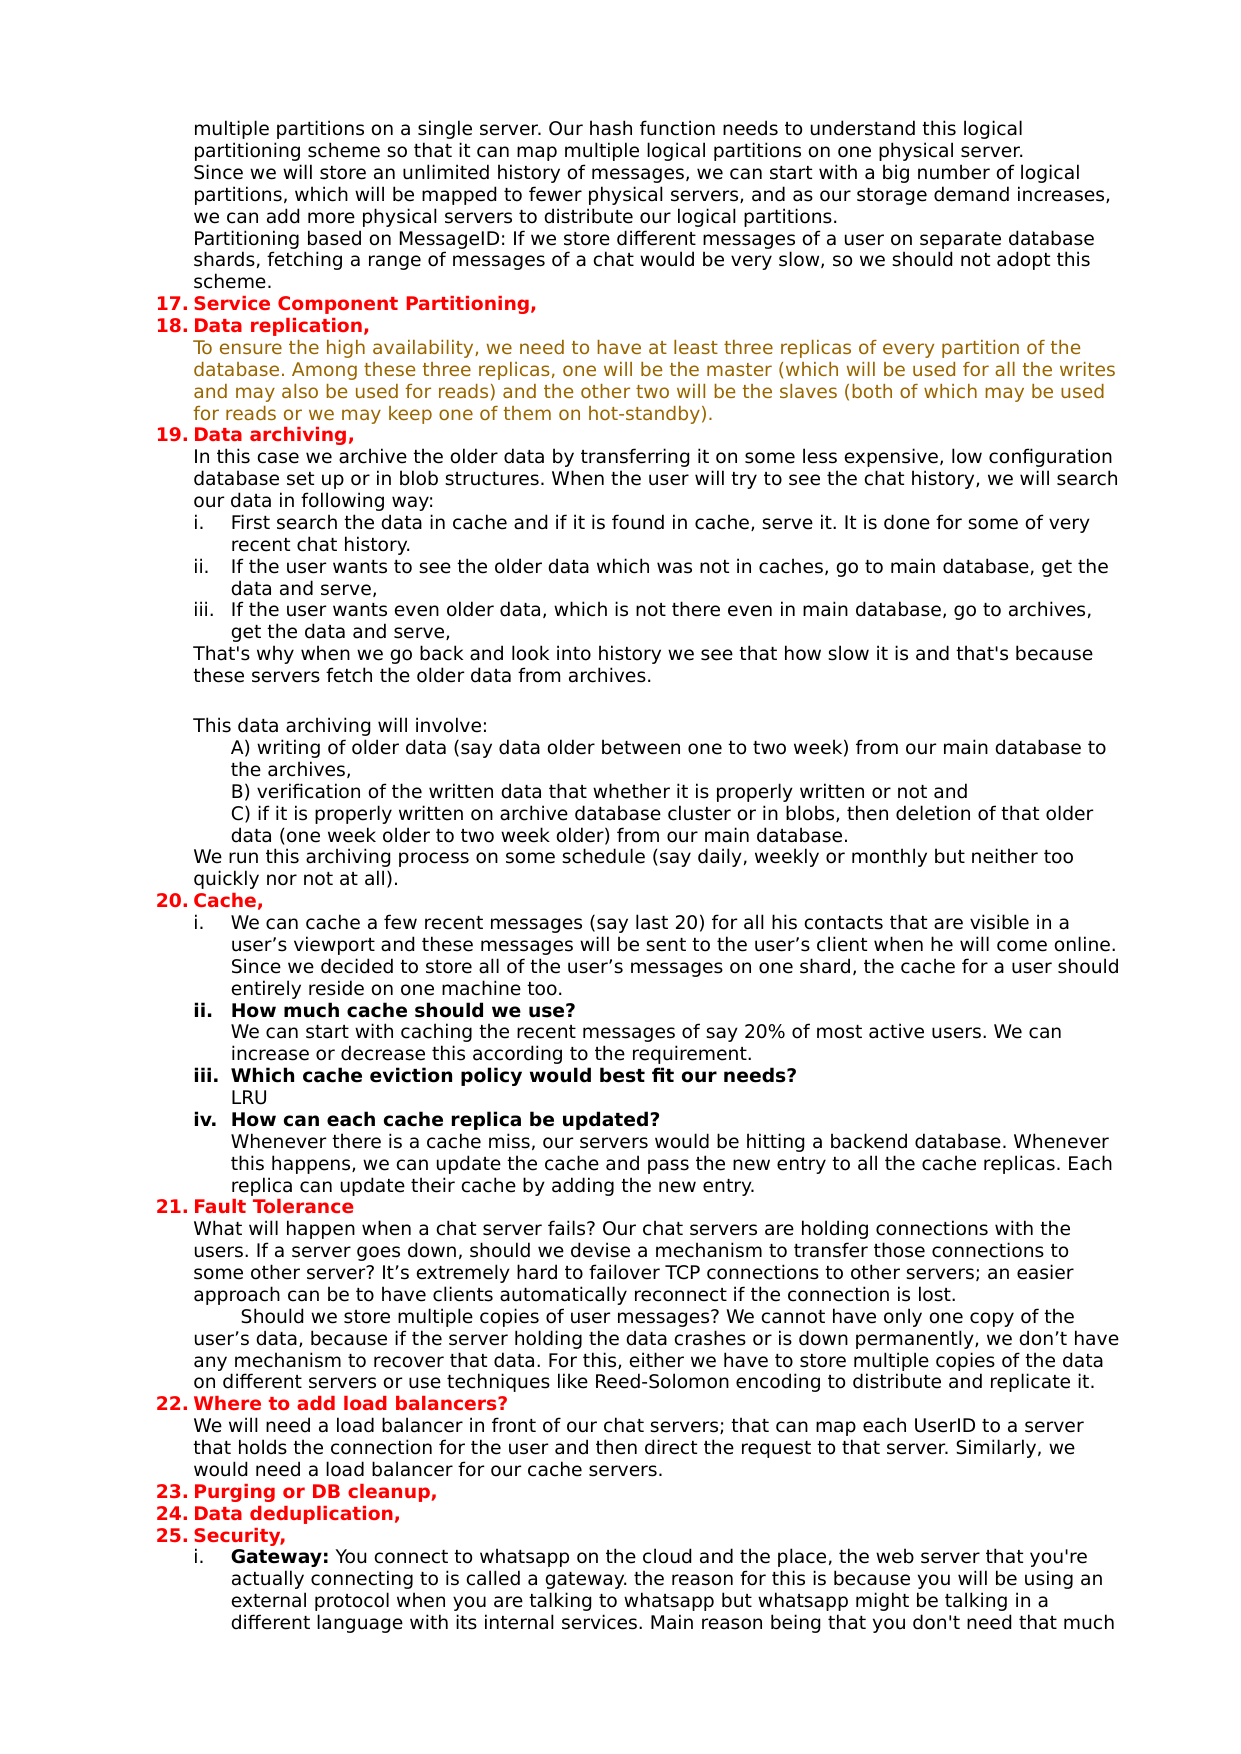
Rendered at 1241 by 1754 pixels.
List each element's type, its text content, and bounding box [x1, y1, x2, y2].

list How much cache should we use? [193, 999, 1122, 1021]
list LRU [193, 1087, 1122, 1109]
list What will happen when a chat server fails? Our chat servers are holding connections with the users. If a server goes down, should we devise a mechanism to transfer those connections to some other server? It’s extremely hard to failover TCP connections to other servers; an easier approach can be to have clients automatically reconnect if the connection is lost. [156, 1218, 1122, 1306]
list C) if it is properly written on archive database cluster or in blobs, then deletion of that older data (one week older to two week older) from our main database. [193, 803, 1122, 846]
list B) verification of the written data that whether it is properly written or not and [193, 781, 1122, 803]
list Since we will store an unlimited history of messages, we can start with a big number of logical partitions, which will be mapped to fewer physical servers, and as our storage demand increases, we can add more physical servers to distribute our logical partitions. [156, 162, 1122, 227]
list How can each cache replica be updated? [193, 1109, 1122, 1131]
list First search the data in cache and if it is found in cache, serve it. It is done for some of very recent chat history. [193, 512, 1122, 556]
list We can cache a few recent messages (say last 20) for all his contacts that are visible in a user’s viewport and these messages will be sent to the user’s client when he will come online. Since we decided to store all of the user’s messages on one shard, the cache for a user should entirely reside on one machine too. [193, 912, 1122, 999]
list A) writing of older data (say data older between one to two week) from our main database to the archives, [193, 737, 1122, 781]
list Purging or DB cleanup, [156, 1481, 1122, 1503]
list We can start with caching the recent messages of say 20% of most active users. We can increase or decrease this according to the requirement. [193, 1021, 1122, 1065]
list Gateway: You connect to whatsapp on the cloud and the place, the web server that you're actually connecting to is called a gateway. the reason for this is because you will be using an external protocol when you are talking to whatsapp but whatsapp might be talking in a different language with its internal services. Main reason being that you don't need that much [193, 1546, 1122, 1634]
list multiple partitions on a single server. Our hash function needs to understand this logical partitioning scheme so that it can map multiple logical partitions on one physical server. [156, 118, 1122, 162]
list Data deduplication, [156, 1503, 1122, 1524]
list Data replication, [156, 315, 1122, 337]
list Should we store multiple copies of user messages? We cannot have only one copy of the user’s data, because if the server holding the data crashes or is down permanently, we don’t have any mechanism to recover that data. For this, either we have to store multiple copies of the data on different servers or use techniques like Reed-Solomon encoding to distribute and replicate it. [156, 1306, 1122, 1393]
list If the user wants to see the older data which was not in caches, go to main database, get the data and serve, [193, 556, 1122, 599]
list Whenever there is a cache miss, our servers would be hitting a backend database. Whenever this happens, we can update the cache and pass the new entry to all the cache replicas. Each replica can update their cache by adding the new entry. [193, 1131, 1122, 1196]
list Security, [156, 1524, 1122, 1546]
list In this case we archive the older data by transferring it on some less expensive, low configuration database set up or in blob structures. When the user will try to see the chat history, we will search our data in following way: [156, 446, 1122, 512]
list To ensure the high availability, we need to have at least three replicas of every partition of the database. Among these three replicas, one will be the master (which will be used for all the writes and may also be used for reads) and the other two will be the slaves (both of which may be used for reads or we may keep one of them on hot-standby). [156, 337, 1122, 424]
list Fault Tolerance [156, 1196, 1122, 1218]
list That's why when we go back and look into history we see that how slow it is and that's because these servers fetch the older data from archives. [156, 643, 1122, 687]
list Service Component Partitioning, [156, 293, 1122, 315]
list Partitioning based on MessageID: If we store different messages of a user on separate database shards, fetching a range of messages of a chat would be very slow, so we should not adopt this scheme. [156, 227, 1122, 293]
list We will need a load balancer in front of our chat servers; that can map each UserID to a server that holds the connection for the user and then direct the request to that server. Similarly, we would need a load balancer for our cache servers. [156, 1415, 1122, 1481]
list Data archiving, [156, 424, 1122, 446]
list If the user wants even older data, which is not there even in main database, go to archives, get the data and serve, [193, 599, 1122, 643]
list We run this archiving process on some schedule (say daily, weekly or monthly but neither too quickly nor not at all). [156, 846, 1122, 890]
list Cache, [156, 890, 1122, 912]
list Which cache eviction policy would best fit our needs? [193, 1065, 1122, 1087]
list This data archiving will involve: [156, 715, 1122, 737]
list Where to add load balancers? [156, 1393, 1122, 1415]
